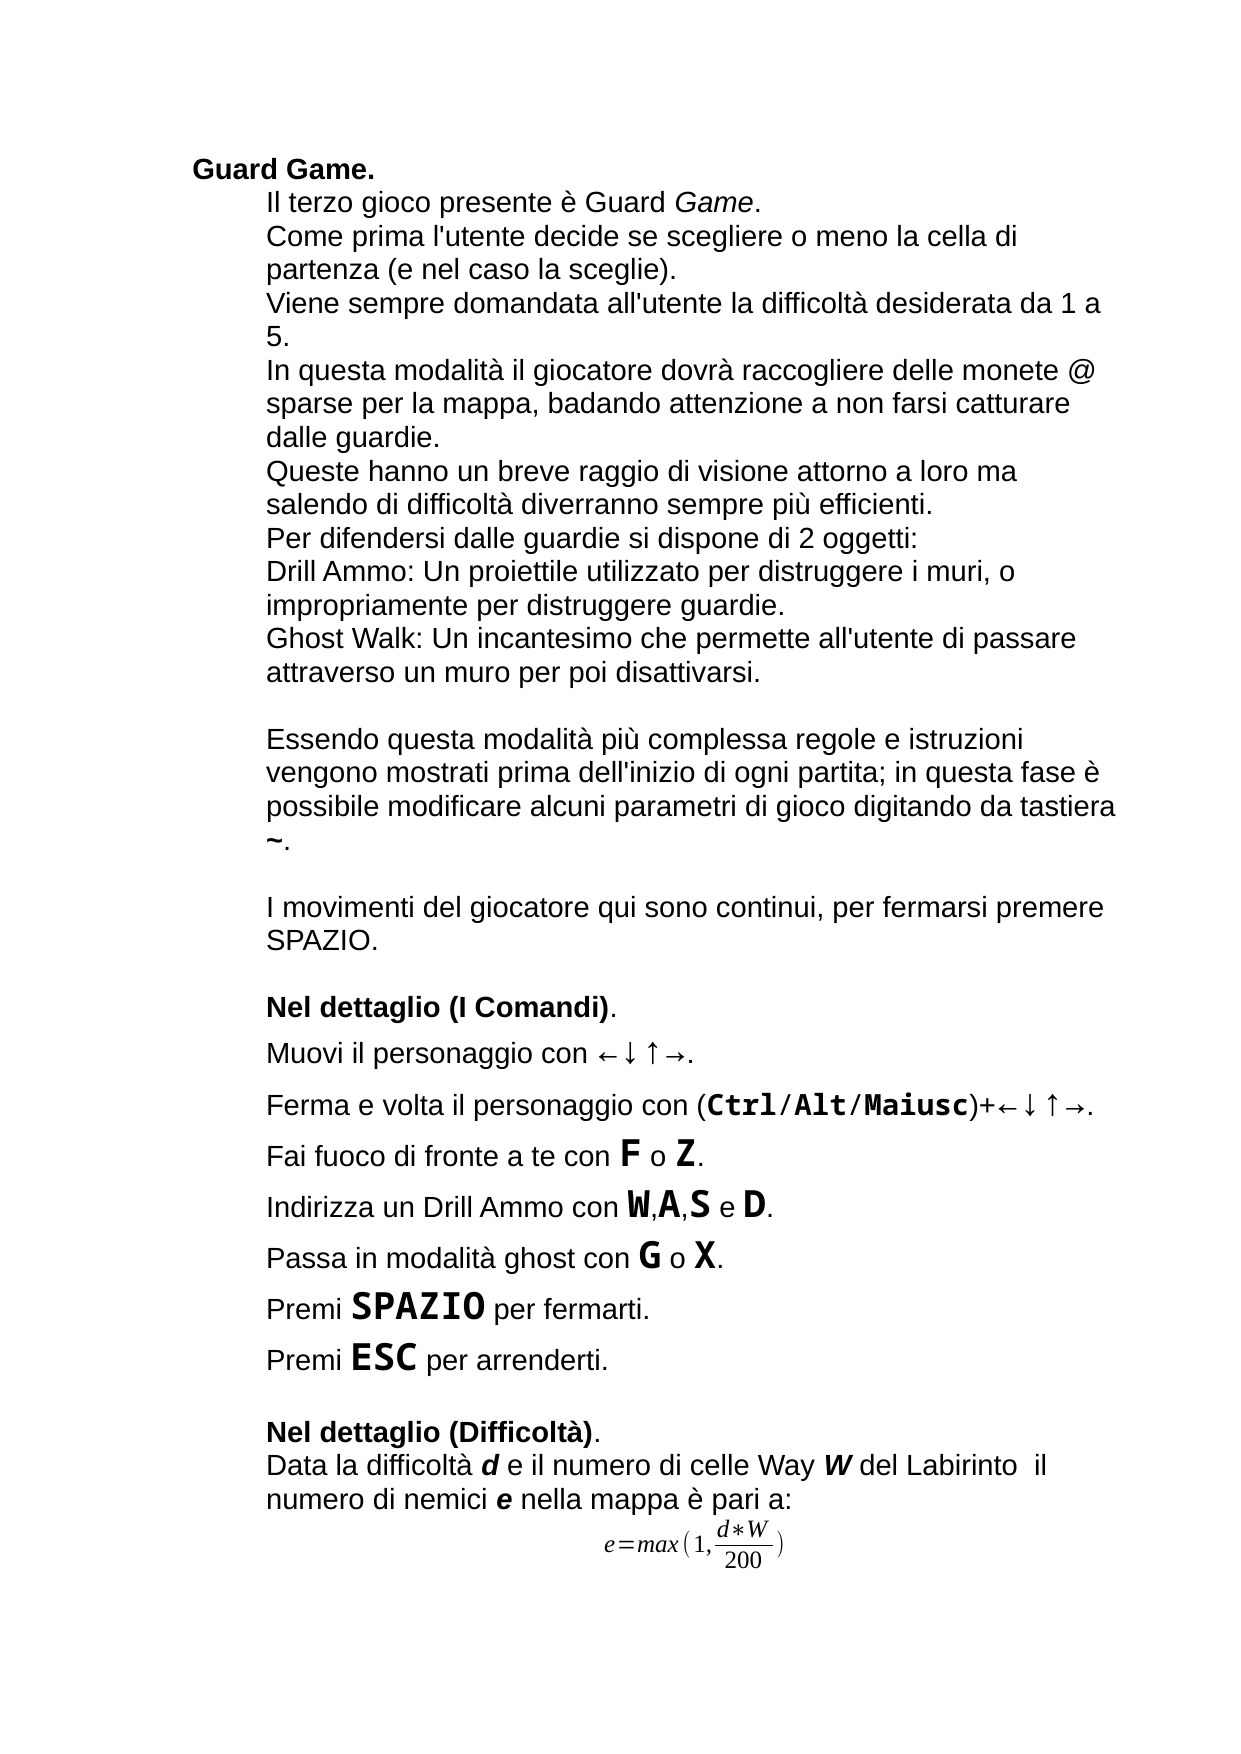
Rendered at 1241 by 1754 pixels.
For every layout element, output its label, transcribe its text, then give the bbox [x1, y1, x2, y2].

text Data la difficoltà d e il numero di celle Way W del Labirinto il numero di nemici e nella mappa è pari a: [266, 1448, 1122, 1515]
text Nel dettaglio (Difficoltà). [266, 1414, 1122, 1448]
text Premi SPAZIO per fermarti. [266, 1279, 1122, 1330]
text Come prima l'utente decide se scegliere o meno la cella di partenza (e nel caso la sceglie). [266, 219, 1122, 286]
text In questa modalità il giocatore dovrà raccogliere delle monete @ sparse per la mappa, badando attenzione a non farsi catturare dalle guardie. [266, 353, 1122, 453]
text Viene sempre domandata all'utente la difficoltà desiderata da 1 a 5. [266, 286, 1122, 353]
text Nel dettaglio (I Comandi). [266, 990, 1122, 1024]
text Ferma e volta il personaggio con (Ctrl/Alt/Maiusc)+←↓↑→. [266, 1075, 1122, 1126]
text Queste hanno un breve raggio di visione attorno a loro ma salendo di difficoltà diverranno sempre più efficienti. [266, 453, 1122, 521]
text Essendo questa modalità più complessa regole e istruzioni vengono mostrati prima dell'inizio di ogni partita; in questa fase è possibile modificare alcuni parametri di gioco digitando da tastiera ~. [266, 722, 1122, 856]
text Fai fuoco di fronte a te con F o Z. [266, 1126, 1122, 1177]
text Drill Ammo: Un proiettile utilizzato per distruggere i muri, o impropriamente per distruggere guardie. [266, 554, 1122, 621]
text Premi ESC per arrenderti. [266, 1330, 1122, 1381]
text Passa in modalità ghost con G o X. [266, 1228, 1122, 1279]
text Il terzo gioco presente è Guard Game. [266, 185, 1122, 219]
text Guard Game. [192, 152, 1122, 185]
text I movimenti del giocatore qui sono continui, per fermarsi premere SPAZIO. [266, 889, 1122, 957]
text Ghost Walk: Un incantesimo che permette all'utente di passare attraverso un muro per poi disattivarsi. [266, 621, 1122, 688]
text Per difendersi dalle guardie si dispone di 2 oggetti: [266, 521, 1122, 554]
text Indirizza un Drill Ammo con W,A,S e D. [266, 1177, 1122, 1228]
text Muovi il personaggio con ←↓↑→. [266, 1024, 1122, 1075]
